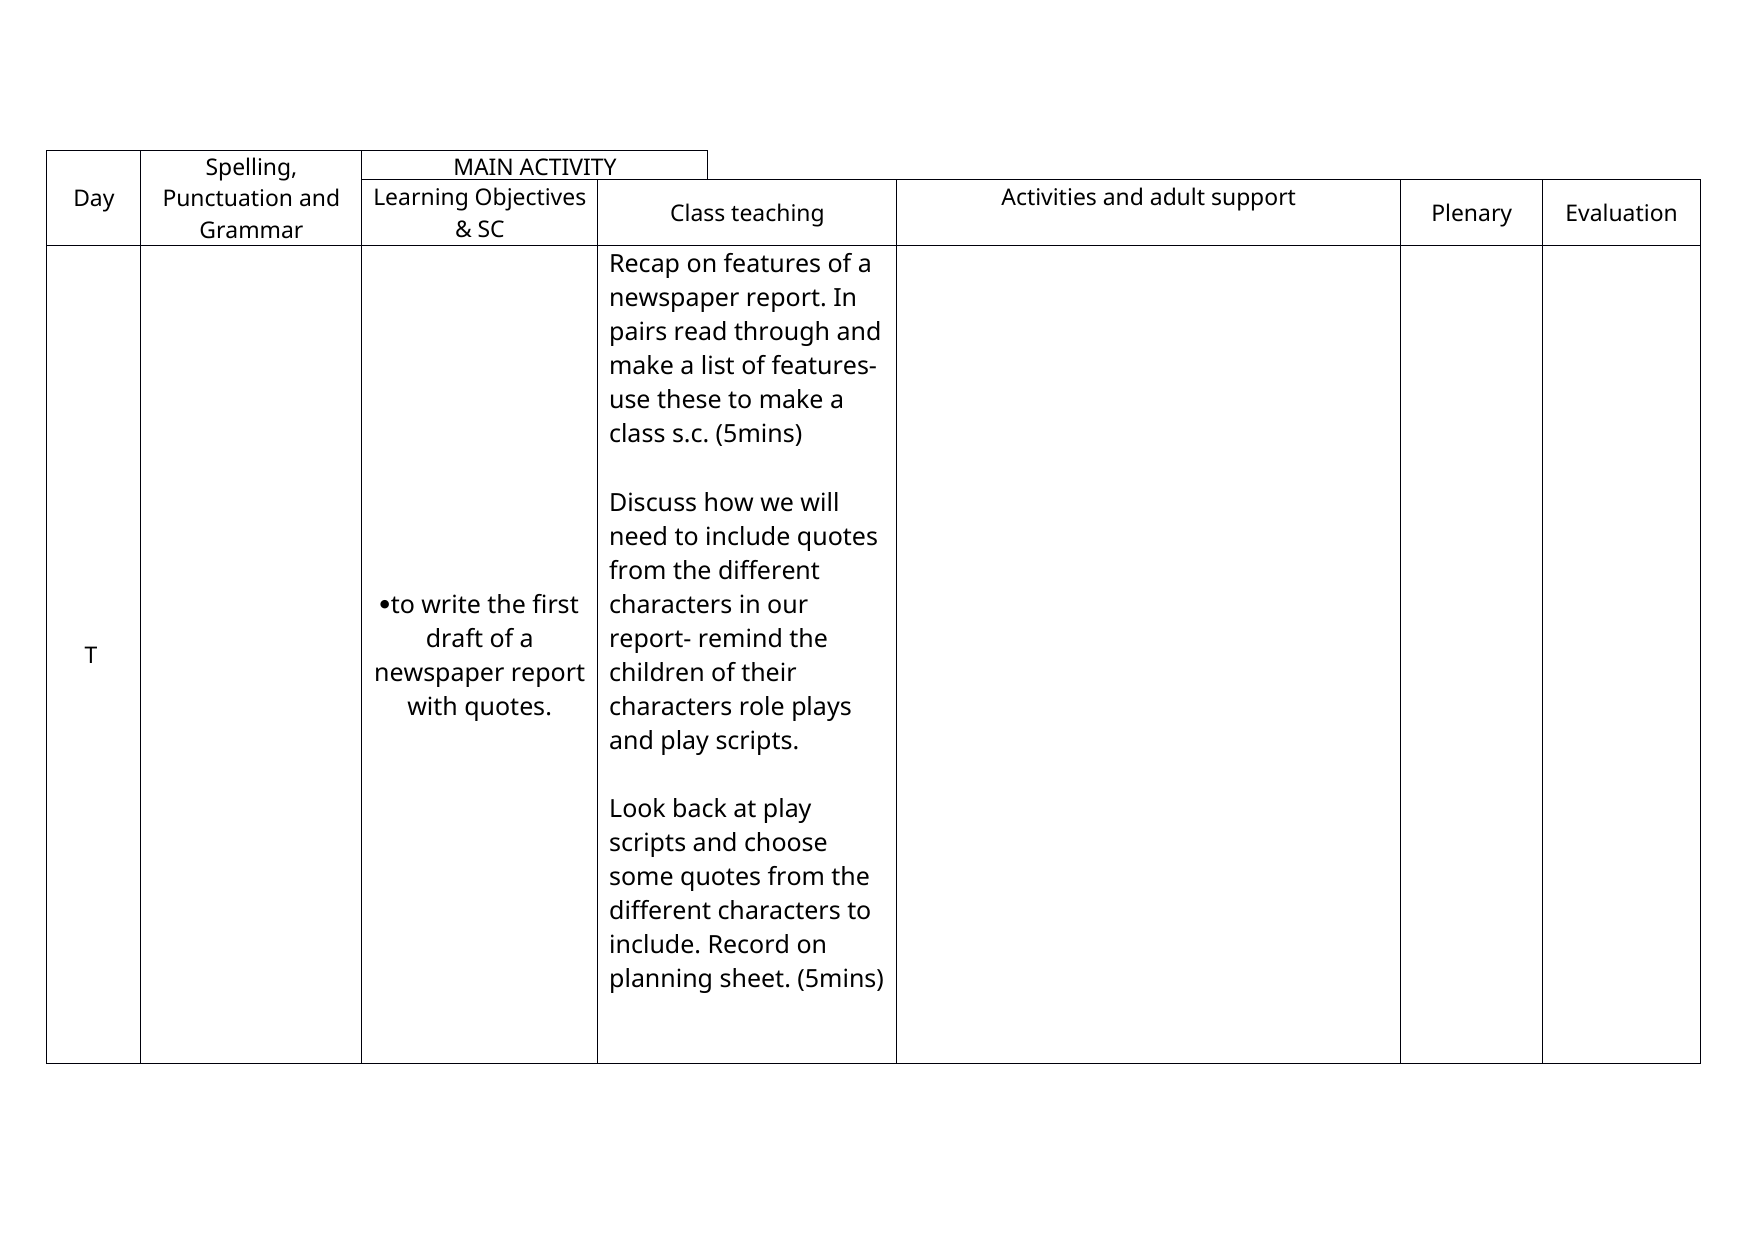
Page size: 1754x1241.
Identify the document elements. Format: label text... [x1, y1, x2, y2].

table_cell [141, 246, 361, 1063]
table_header Day [47, 151, 140, 245]
table_cell T [47, 246, 140, 1063]
table_cell Evaluation [1543, 180, 1700, 245]
table_cell Learning Objectives & SC [362, 180, 597, 245]
table_cell to write the first draft of a newspaper report with quotes. [362, 246, 597, 1063]
table_cell [1401, 246, 1542, 1063]
table_cell Class teaching [598, 180, 896, 245]
table_cell Recap on features of a newspaper report. In pairs read through and make a list of features- use these to make a class s.c. (5mins) Discuss how we will need to include quotes from the different characters in our report- remind the children of their characters role plays and play scripts. Look back at play scripts and choose some quotes from the different characters to include. Record on planning sheet. (5mins) [598, 246, 896, 1063]
table_header Spelling, Punctuation and Grammar [141, 151, 361, 245]
table_header MAIN ACTIVITY [362, 151, 707, 179]
table_cell [1543, 246, 1700, 1063]
table_cell Activities and adult support [897, 180, 1400, 245]
table_cell Plenary [1401, 180, 1542, 245]
table_cell [897, 246, 1400, 1063]
